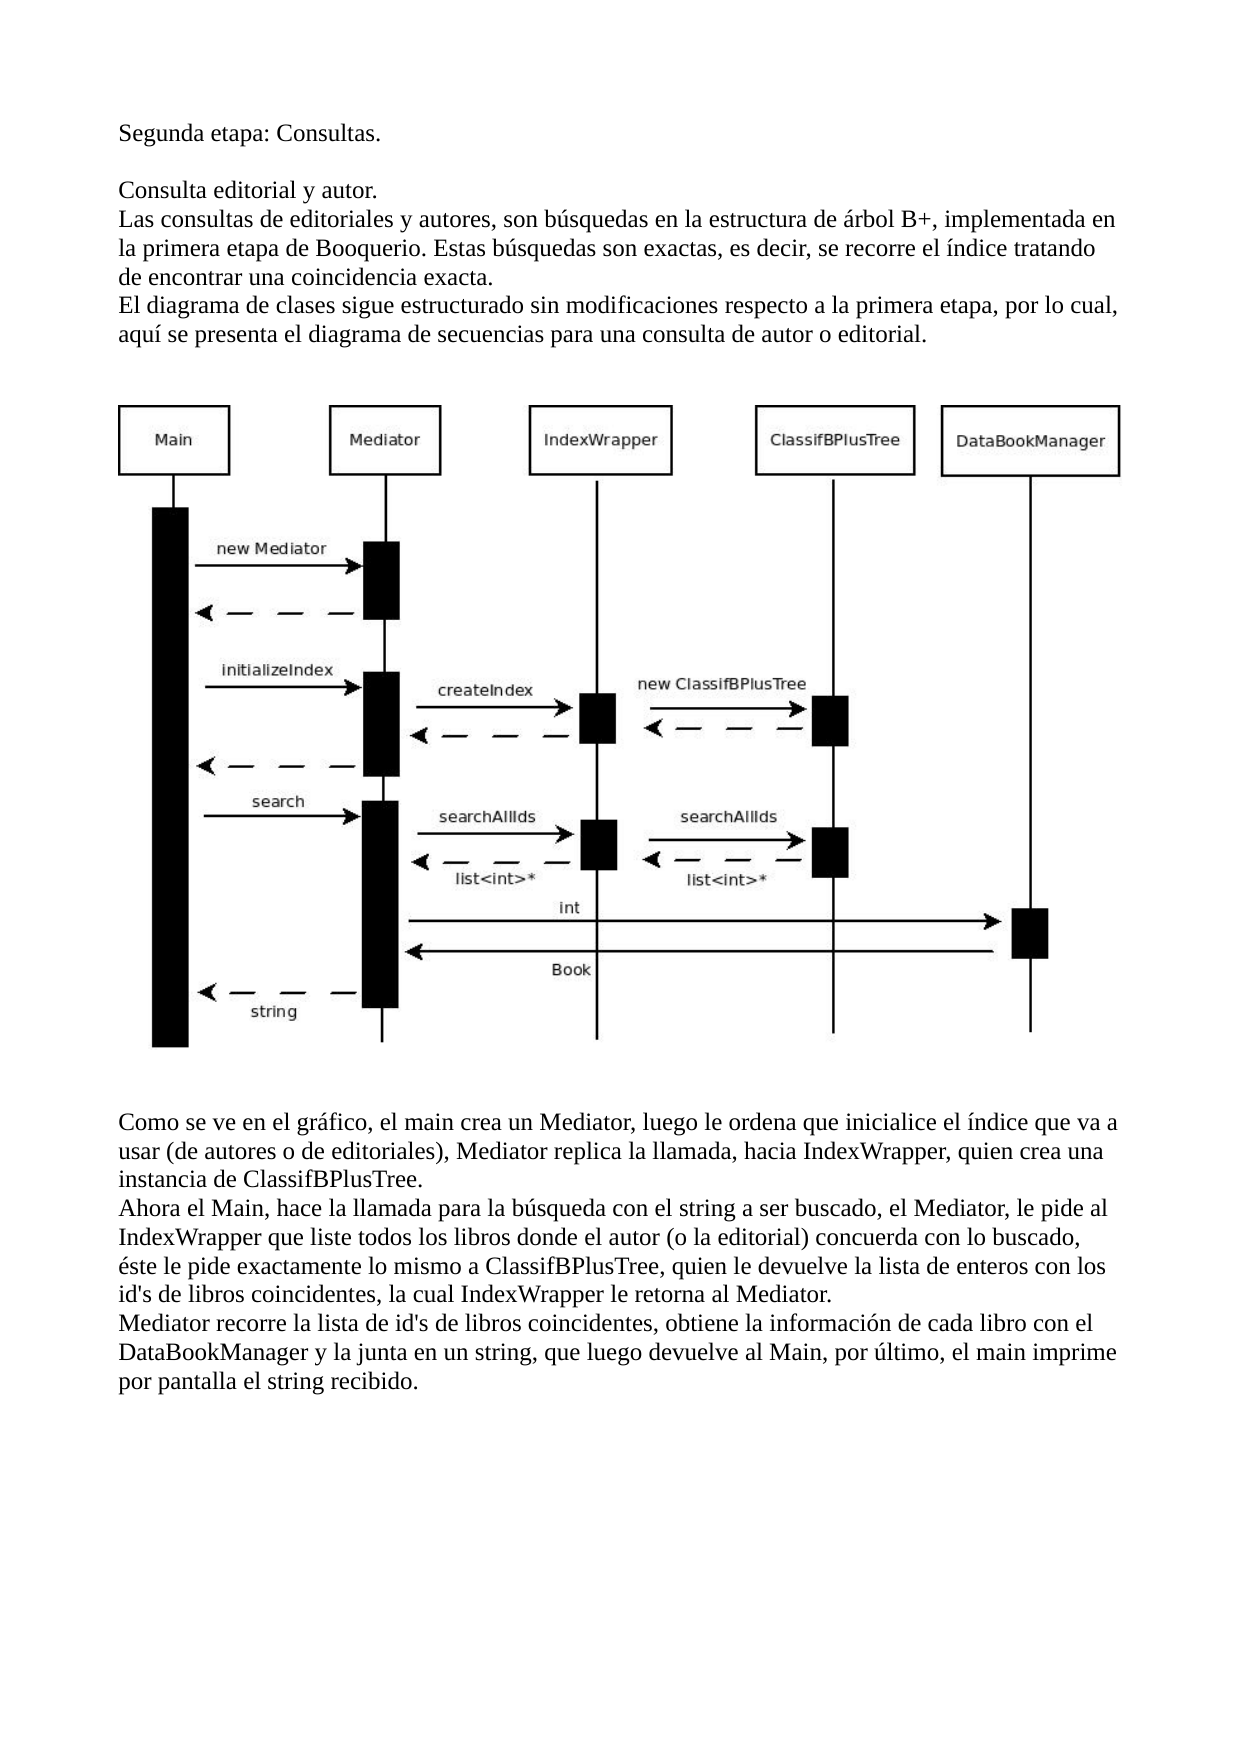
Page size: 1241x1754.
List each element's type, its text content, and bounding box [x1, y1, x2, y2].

text Segunda etapa: Consultas. [118, 118, 1122, 147]
picture [118, 405, 1123, 1050]
text Mediator recorre la lista de id's de libros coincidentes, obtiene la información de cada libro con el DataBookManager y la junta en un string, que luego devuelve al Main, por último, el main imprime por pantalla el string recibido. [118, 1308, 1122, 1394]
text Como se ve en el gráfico, el main crea un Mediator, luego le ordena que inicialice el índice que va a usar (de autores o de editoriales), Mediator replica la llamada, hacia IndexWrapper, quien crea una instancia de ClassifBPlusTree. [118, 1107, 1122, 1193]
text El diagrama de clases sigue estructurado sin modificaciones respecto a la primera etapa, por lo cual, aquí se presenta el diagrama de secuencias para una consulta de autor o editorial. [118, 291, 1122, 348]
text Consulta editorial y autor. [118, 176, 1122, 204]
text Ahora el Main, hace la llamada para la búsqueda con el string a ser buscado, el Mediator, le pide al IndexWrapper que liste todos los libros donde el autor (o la editorial) concuerda con lo buscado, éste le pide exactamente lo mismo a ClassifBPlusTree, quien le devuelve la lista de enteros con los id's de libros coincidentes, la cual IndexWrapper le retorna al Mediator. [118, 1193, 1122, 1308]
text Las consultas de editoriales y autores, son búsquedas en la estructura de árbol B+, implementada en la primera etapa de Booquerio. Estas búsquedas son exactas, es decir, se recorre el índice tratando de encontrar una coincidencia exacta. [118, 204, 1122, 291]
